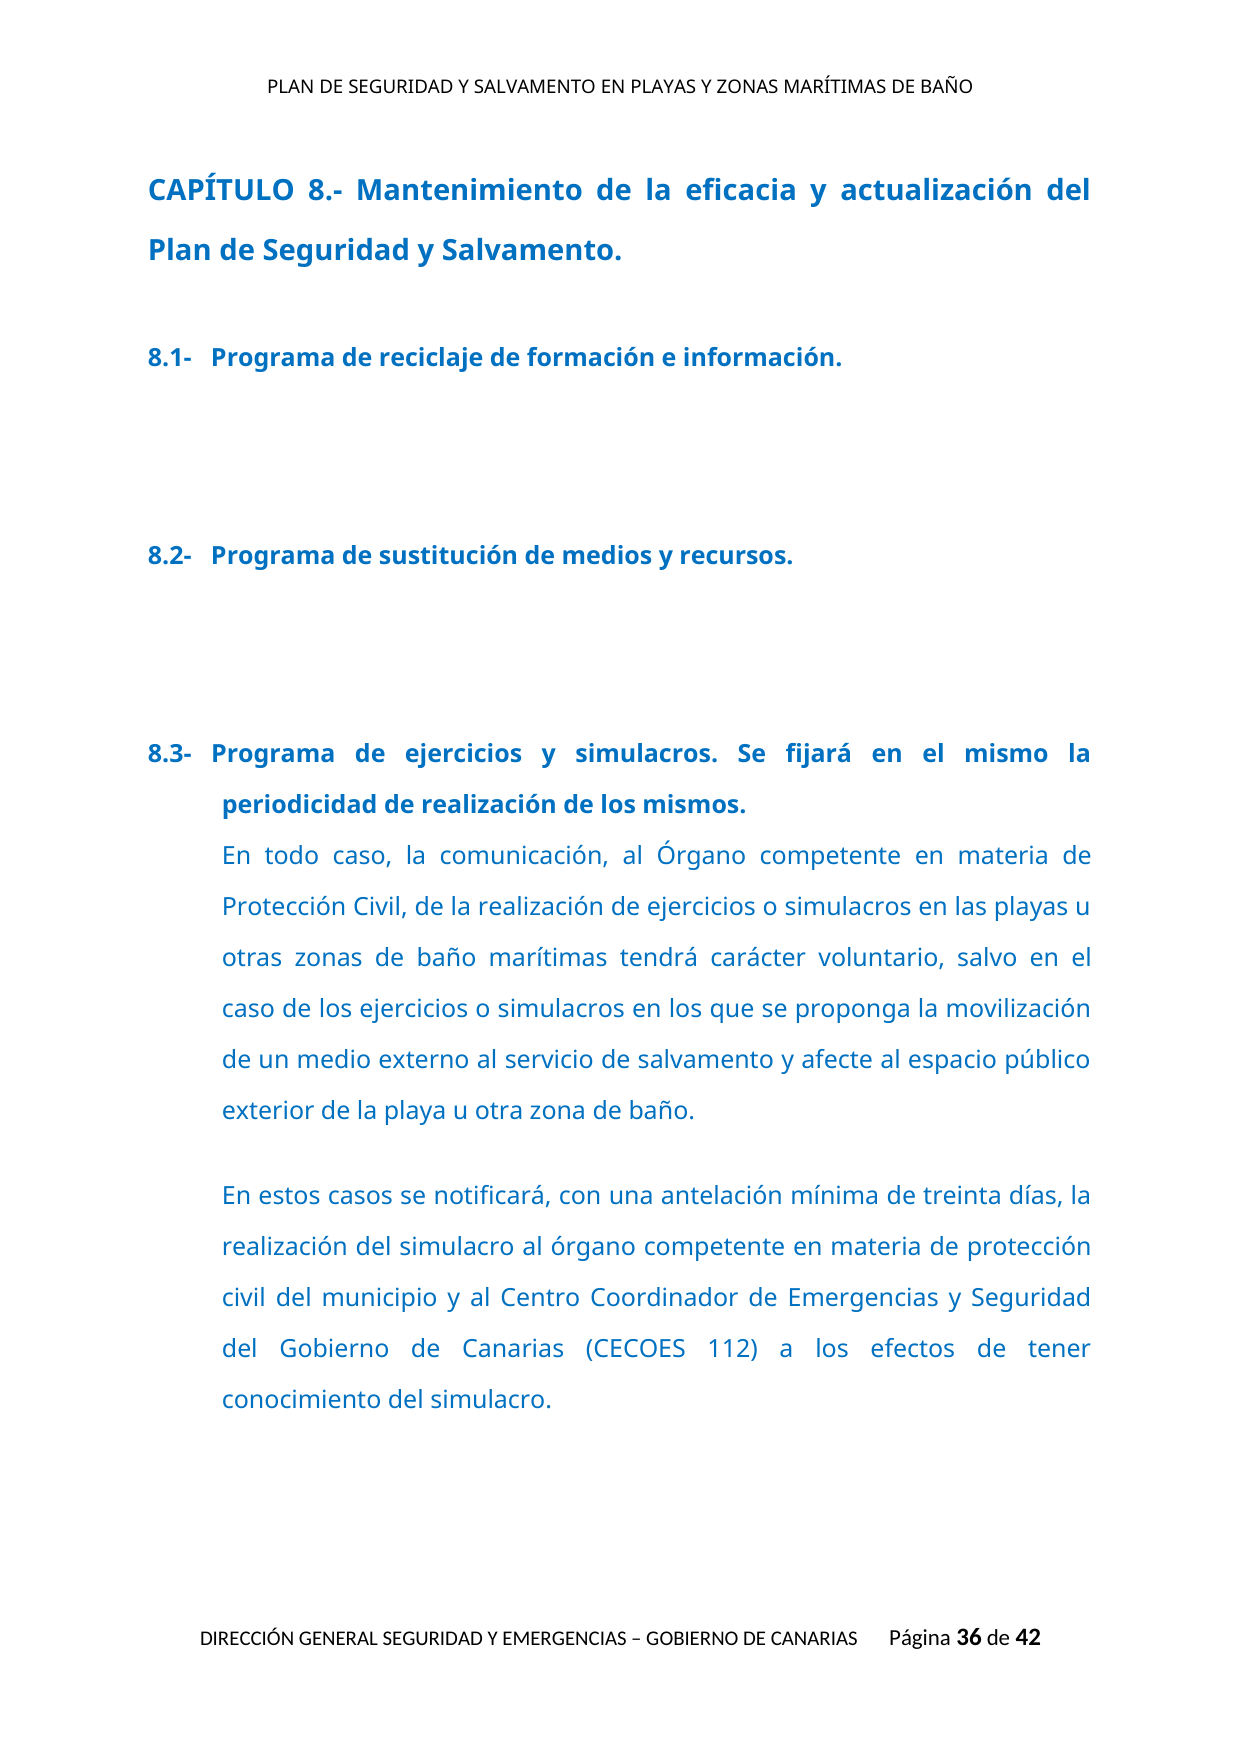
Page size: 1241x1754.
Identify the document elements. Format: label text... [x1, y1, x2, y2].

text En estos casos se notificará, con una antelación mínima de treinta días, la realización del simulacro al órgano competente en materia de protección civil del municipio y al Centro Coordinador de Emergencias y Seguridad del Gobierno de Canarias (CECOES 112) a los efectos de tener conocimiento del simulacro. [222, 1178, 1092, 1416]
subtitle 8.3- Programa de ejercicios y simulacros. Se fijará en el mismo la periodicidad de realización de los mismos. [148, 736, 1092, 821]
subtitle CAPÍTULO 8.- Mantenimiento de la eficacia y actualización del Plan de Seguridad y Salvamento. [148, 169, 1092, 268]
subtitle 8.2- Programa de sustitución de medios y recursos. [148, 537, 1092, 571]
text En todo caso, la comunicación, al Órgano competente en materia de Protección Civil, de la realización de ejercicios o simulacros en las playas u otras zonas de baño marítimas tendrá carácter voluntario, salvo en el caso de los ejercicios o simulacros en los que se proponga la movilización de un medio externo al servicio de salvamento y afecte al espacio público exterior de la playa u otra zona de baño. [222, 838, 1092, 1127]
subtitle 8.1- Programa de reciclaje de formación e información. [148, 339, 1092, 373]
